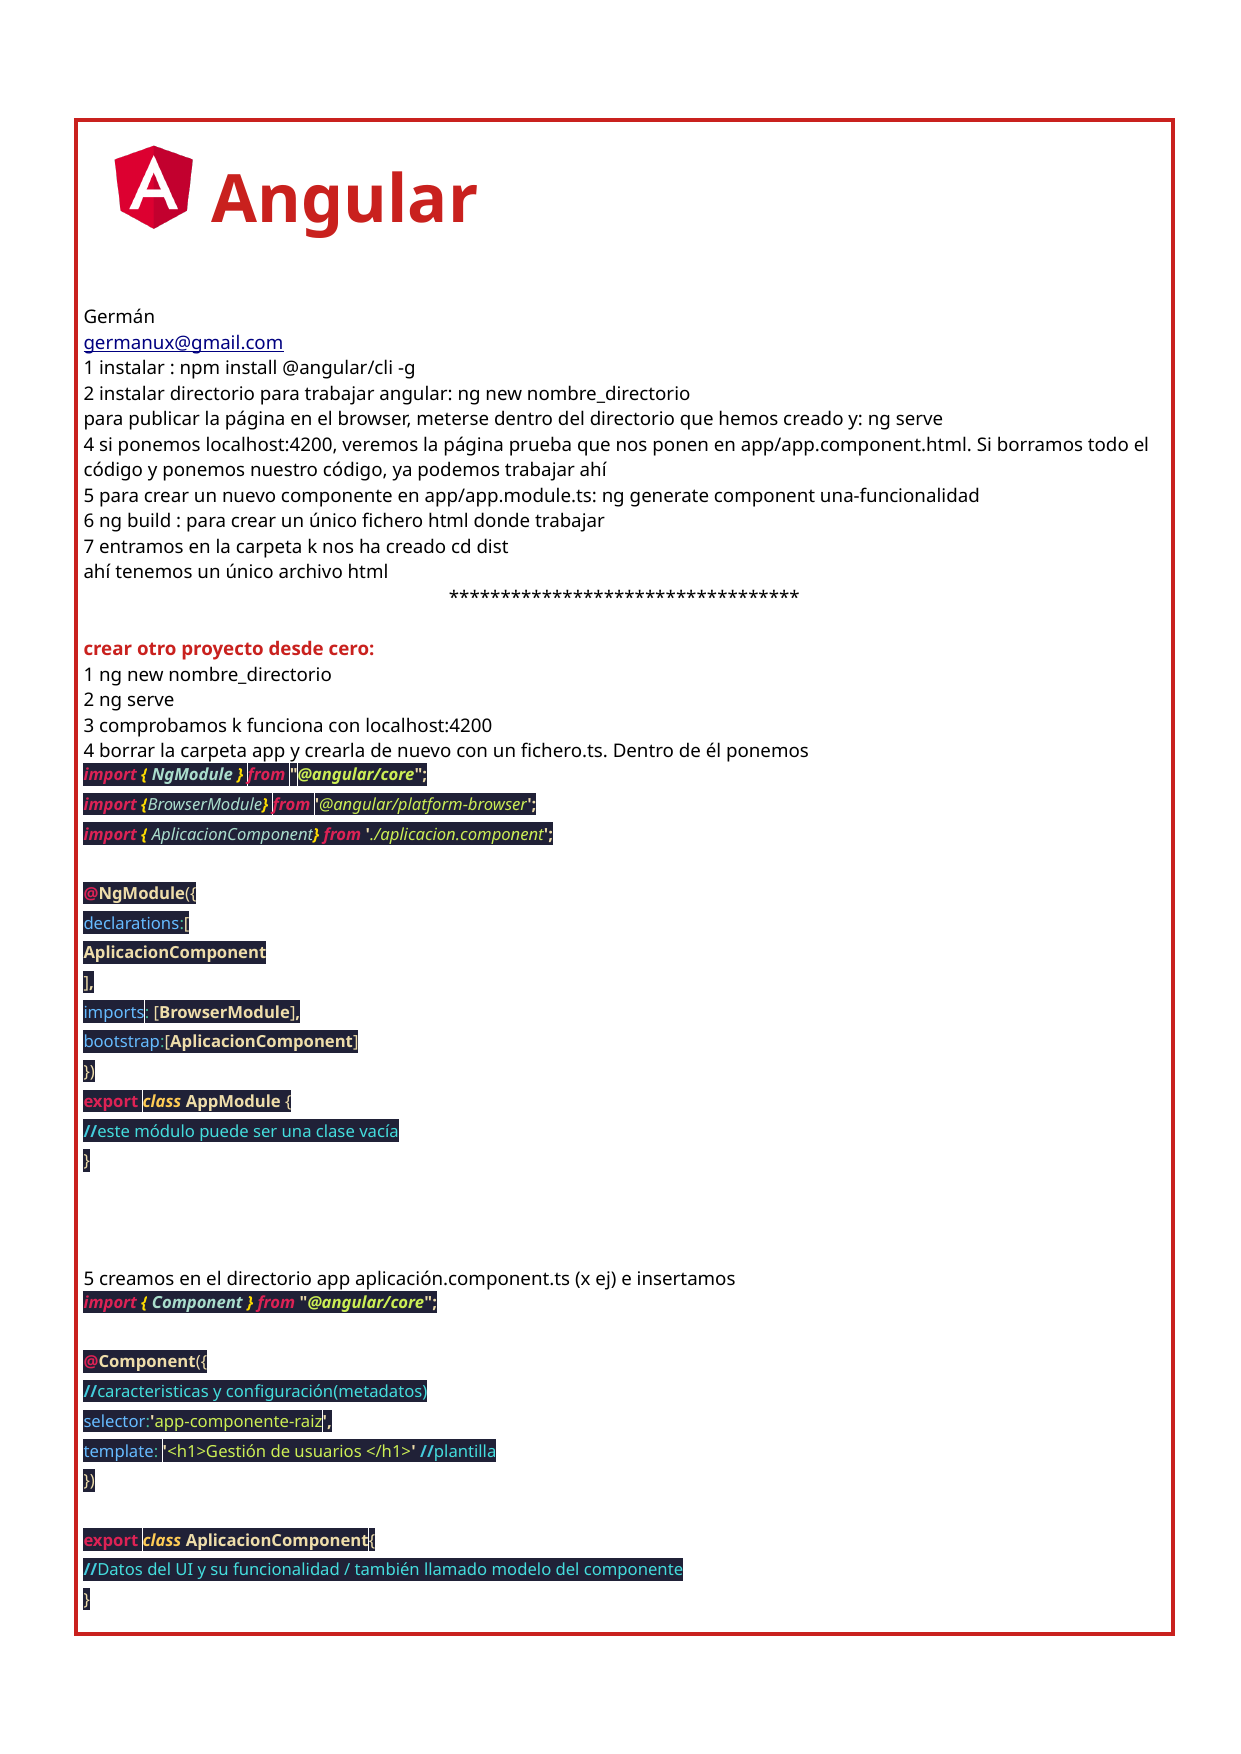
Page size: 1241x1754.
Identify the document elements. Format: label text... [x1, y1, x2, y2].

text }) [78, 1462, 1171, 1492]
text import {BrowserModule} from '@angular/platform-browser'; [78, 786, 1171, 815]
text template: '<h1>Gestión de usuarios </h1>' //plantilla [78, 1432, 1171, 1462]
text import { AplicacionComponent} from './aplicacion.component'; [78, 815, 1171, 845]
text import { Component } from "@angular/core"; [78, 1291, 1171, 1313]
text 4 si ponemos localhost:4200, veremos la página prueba que nos ponen en app/app.component.html. Si borramos todo el código y ponemos nuestro código, ya podemos trabajar ahí [78, 431, 1171, 482]
text imports: [BrowserModule], [78, 993, 1171, 1023]
text export class AplicacionComponent{ [78, 1521, 1171, 1551]
text ahí tenemos un único archivo html [78, 559, 1171, 584]
text ], [78, 964, 1171, 993]
text [1175, 146, 1224, 248]
text crear otro proyecto desde cero: [78, 635, 1171, 661]
text //este módulo puede ser una clase vacía [78, 1112, 1171, 1142]
text 6 ng build : para crear un único fichero html donde trabajar [78, 508, 1171, 533]
text AplicacionComponent [78, 934, 1171, 964]
text 2 instalar directorio para trabajar angular: ng new nombre_directorio [78, 380, 1171, 406]
text @NgModule({ [78, 875, 1171, 904]
text } [78, 1142, 1171, 1172]
text } [78, 1581, 1171, 1616]
text 2 ng serve [78, 686, 1171, 712]
text declarations:[ [78, 904, 1171, 934]
text 1 instalar : npm install @angular/cli -g [78, 354, 1171, 380]
text 4 borrar la carpeta app y crearla de nuevo con un fichero.ts. Dentro de él ponemos [78, 737, 1171, 763]
text selector:'app-componente-raiz', [78, 1402, 1171, 1432]
text //caracteristicas y configuración(metadatos) [78, 1373, 1171, 1402]
text export class AppModule { [78, 1082, 1171, 1112]
text para publicar la página en el browser, meterse dentro del directorio que hemos creado y: ng serve [78, 406, 1171, 431]
text Angular [78, 146, 1171, 248]
text 1 ng new nombre_directorio [78, 661, 1171, 686]
text germanux@gmail.com [78, 329, 1171, 354]
text 5 para crear un nuevo componente en app/app.module.ts: ng generate component una-funcionalidad [78, 482, 1171, 508]
text 7 entramos en la carpeta k nos ha creado cd dist [78, 533, 1171, 559]
text }) [78, 1053, 1171, 1082]
text @Component({ [78, 1343, 1171, 1373]
picture [102, 133, 206, 237]
text ********************************** [78, 584, 1171, 610]
text //Datos del UI y su funcionalidad / también llamado modelo del componente [78, 1551, 1171, 1581]
text 5 creamos en el directorio app aplicación.component.ts (x ej) e insertamos [78, 1265, 1171, 1291]
text Germán [78, 303, 1171, 329]
text bootstrap:[AplicacionComponent] [78, 1023, 1171, 1053]
text 3 comprobamos k funciona con localhost:4200 [78, 712, 1171, 737]
text import { NgModule } from "@angular/core"; [78, 763, 1171, 786]
